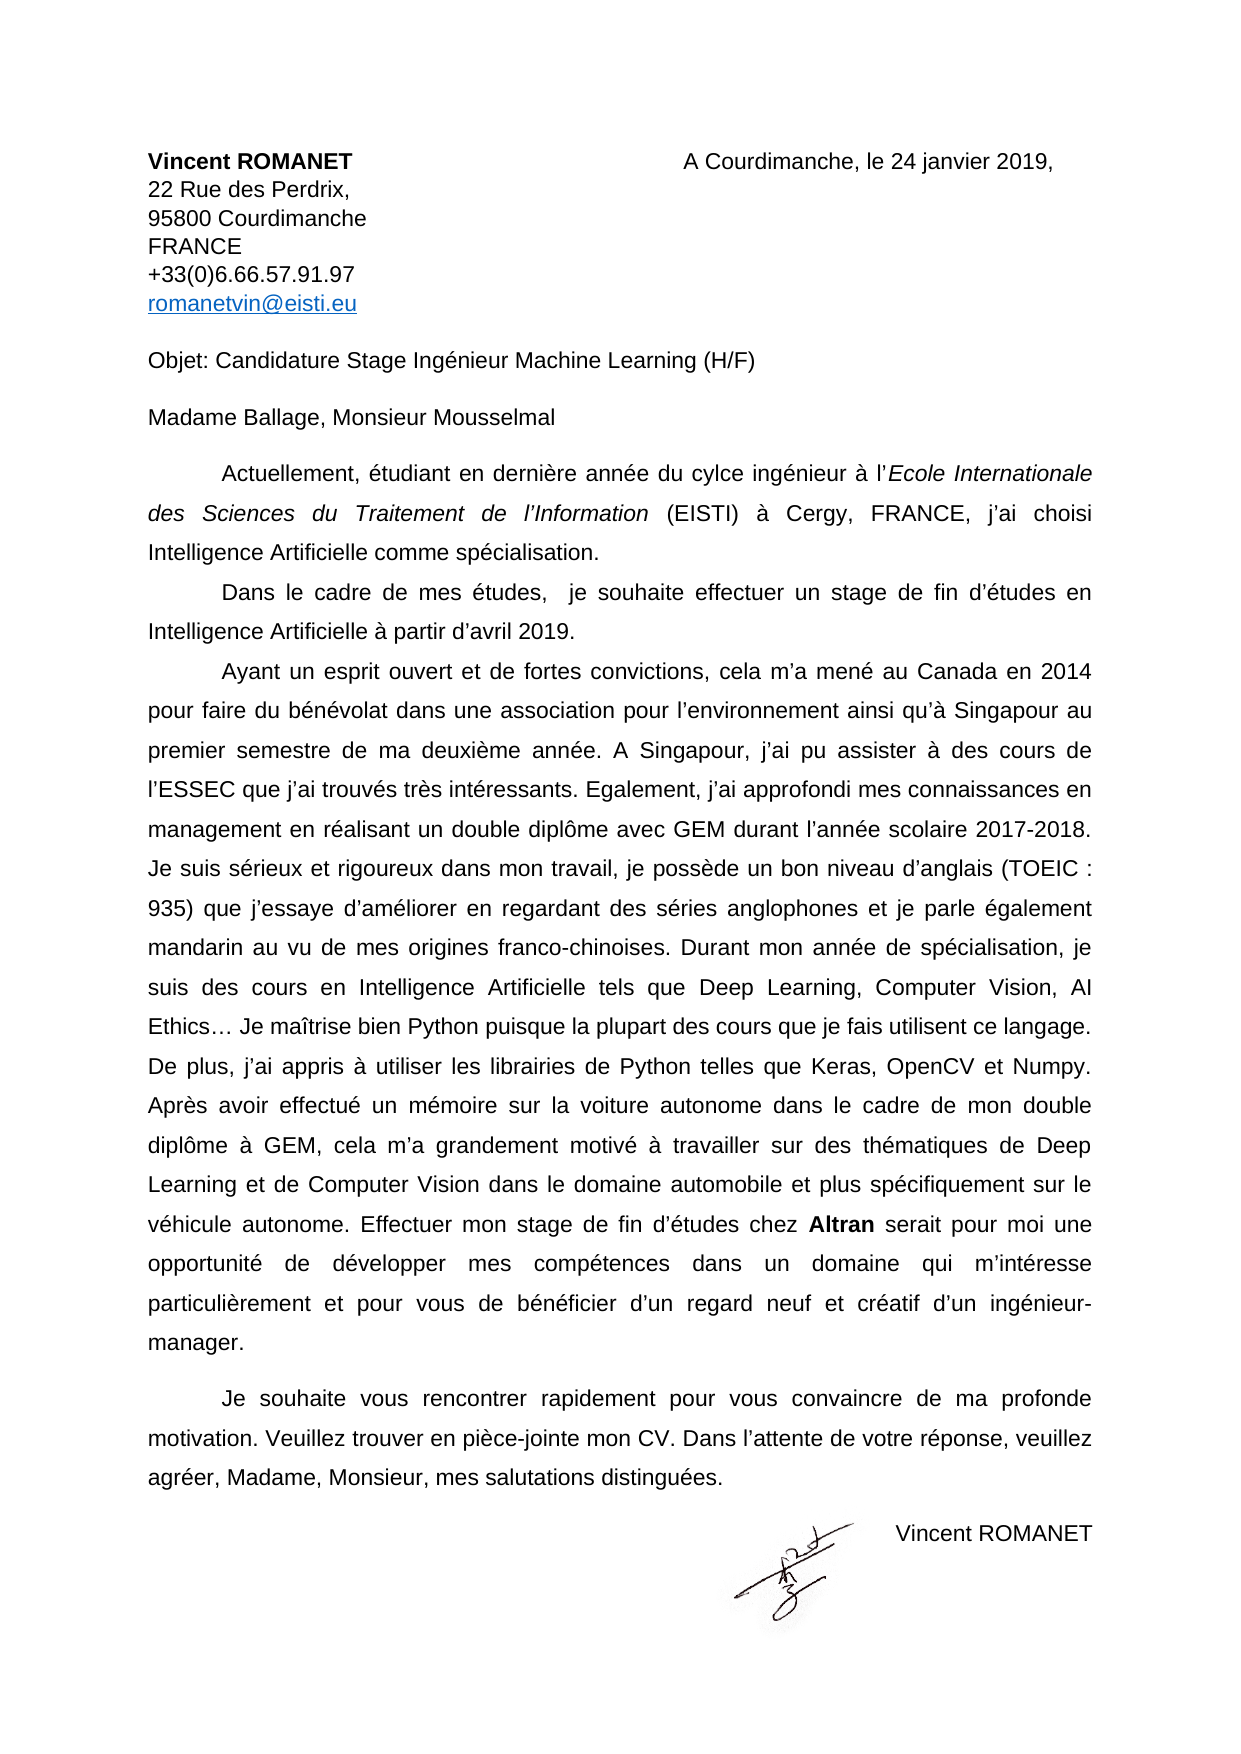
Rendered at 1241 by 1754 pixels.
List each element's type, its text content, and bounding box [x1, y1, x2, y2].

text FRANCE [148, 233, 1093, 259]
text Je souhaite vous rencontrer rapidement pour vous convaincre de ma profonde motivation. Veuillez trouver en pièce-jointe mon CV. Dans l’attente de votre réponse, veuillez agréer, Madame, Monsieur, mes salutations distinguées. [148, 1385, 1093, 1490]
text Ayant un esprit ouvert et de fortes convictions, cela m’a mené au Canada en 2014 pour faire du bénévolat dans une association pour l’environnement ainsi qu’à Singapour au premier semestre de ma deuxième année. A Singapour, j’ai pu assister à des cours de l’ESSEC que j’ai trouvés très intéressants. Egalement, j’ai approfondi mes connaissances en management en réalisant un double diplôme avec GEM durant l’année scolaire 2017-2018. Je suis sérieux et rigoureux dans mon travail, je possède un bon niveau d’anglais (TOEIC : 935) que j’essaye d’améliorer en regardant des séries anglophones et je parle également mandarin au vu de mes origines franco-chinoises. Durant mon année de spécialisation, je suis des cours en Intelligence Artificielle tels que Deep Learning, Computer Vision, AI Ethics… Je maîtrise bien Python puisque la plupart des cours que je fais utilisent ce langage. De plus, j’ai appris à utiliser les librairies de Python telles que Keras, OpenCV et Numpy. Après avoir effectué un mémoire sur la voiture autonome dans le cadre de mon double diplôme à GEM, cela m’a grandement motivé à travailler sur des thématiques de Deep Learning et de Computer Vision dans le domaine automobile et plus spécifiquement sur le véhicule autonome. Effectuer mon stage de fin d’études chez Altran serait pour moi une opportunité de développer mes compétences dans un domaine qui m’intéresse particulièrement et pour vous de bénéficier d’un regard neuf et créatif d’un ingénieur-manager. [148, 658, 1093, 1355]
text Vincent ROMANET [148, 1520, 686, 1547]
text Objet: Candidature Stage Ingénieur Machine Learning (H/F) [148, 347, 1093, 373]
text Dans le cadre de mes études, je souhaite effectuer un stage de fin d’études en Intelligence Artificielle à partir d’avril 2019. [148, 579, 1093, 645]
text Vincent ROMANET A Courdimanche, le 24 janvier 2019, [148, 148, 1093, 174]
text 22 Rue des Perdrix, [148, 176, 1093, 202]
text romanetvin@eisti.eu [148, 290, 1093, 316]
text Actuellement, étudiant en dernière année du cylce ingénieur à l’Ecole Internationale des Sciences du Traitement de l’Information (EISTI) à Cergy, FRANCE, j’ai choisi Intelligence Artificielle comme spécialisation. [148, 460, 1093, 566]
text Madame Ballage, Monsieur Mousselmal [148, 403, 1093, 430]
text +33(0)6.66.57.91.97 [148, 261, 1093, 288]
text Vincent ROMANET [930, 1520, 1093, 1547]
picture [686, 1409, 930, 1754]
text 95800 Courdimanche [148, 204, 1093, 231]
